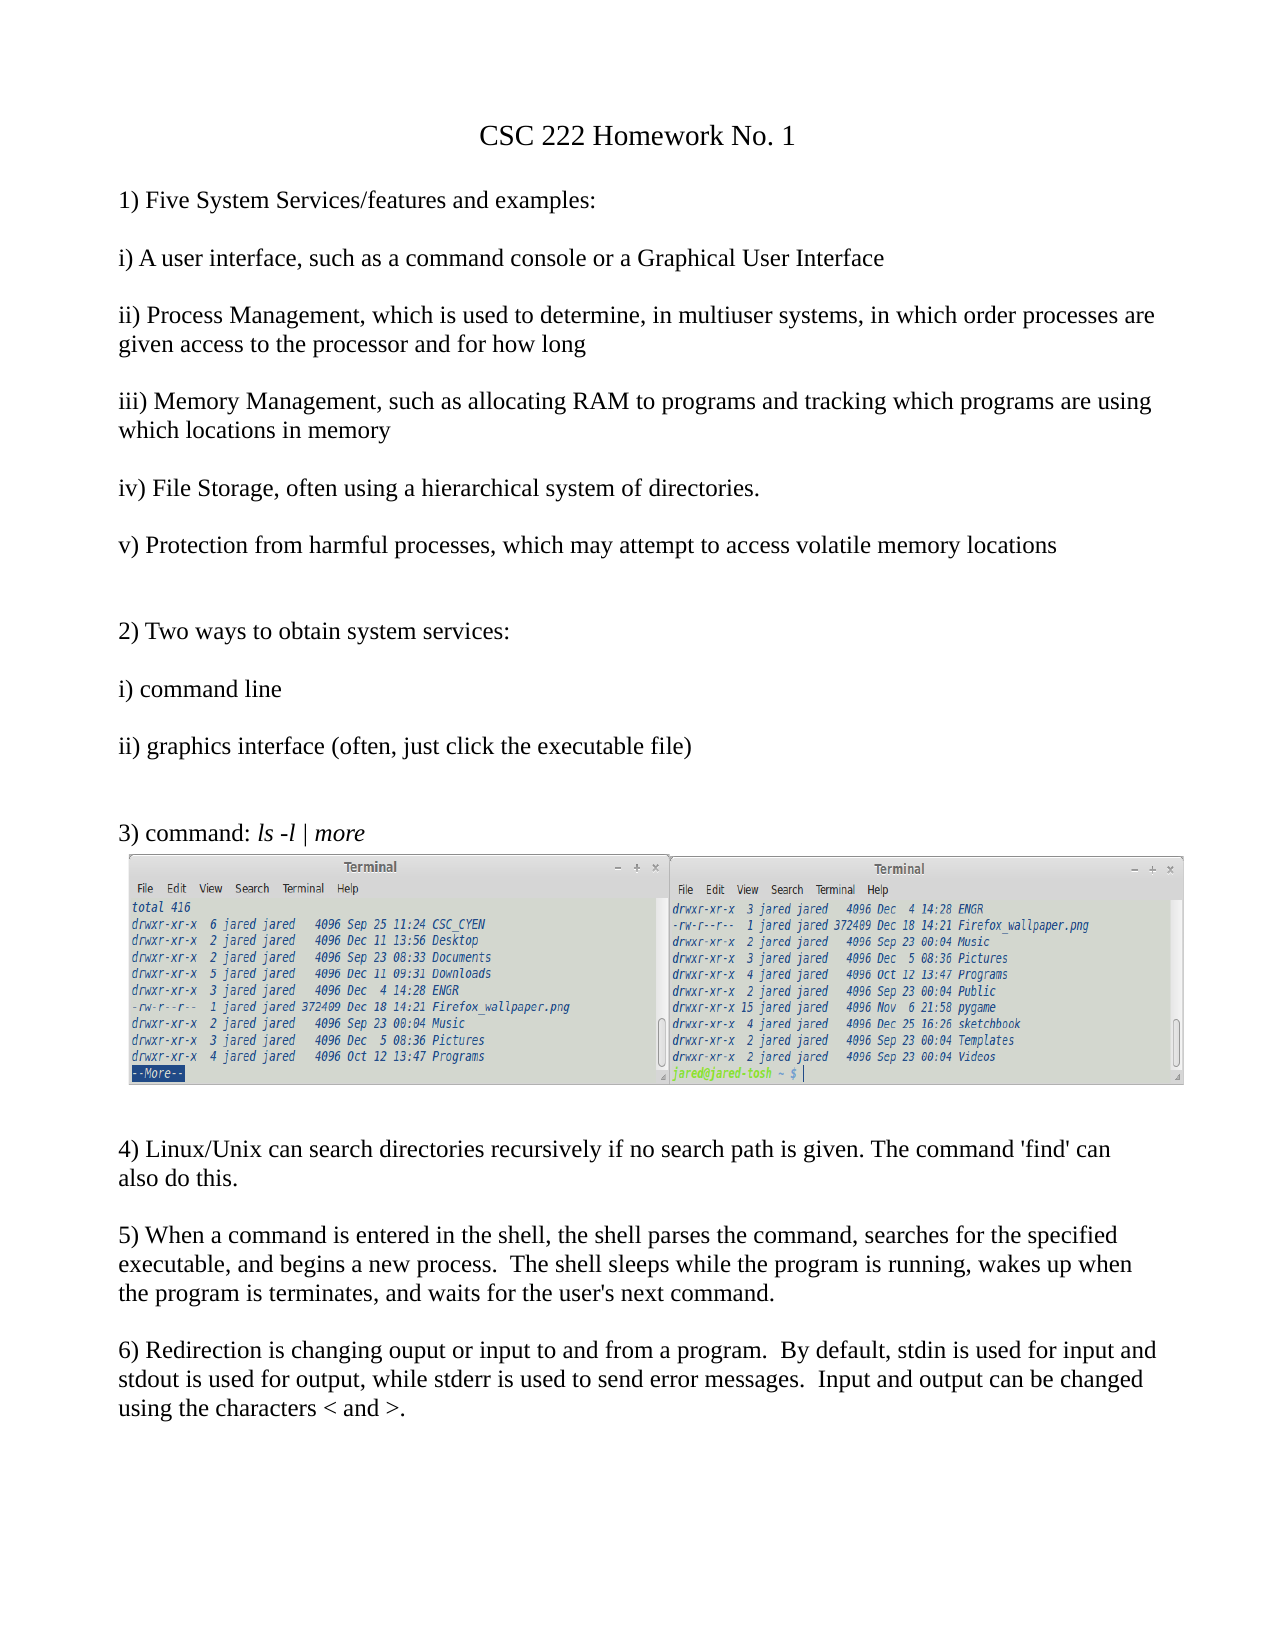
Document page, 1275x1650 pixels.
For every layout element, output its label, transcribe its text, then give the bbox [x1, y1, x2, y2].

text i) command line [118, 674, 1157, 703]
text v) Protection from harmful processes, which may attempt to access volatile memory locations [118, 530, 1157, 559]
text iv) File Storage, often using a hierarchical system of directories. [118, 473, 1157, 501]
text i) A user interface, such as a command console or a Graphical User Interface [118, 243, 1157, 271]
text 6) Redirection is changing ouput or input to and from a program. By default, stdin is used for input and stdout is used for output, while stderr is used to send error messages. Input and output can be changed using the characters < and >. [118, 1335, 1157, 1421]
text ii) Process Management, which is used to determine, in multiuser systems, in which order processes are given access to the processor and for how long [118, 300, 1157, 358]
text iii) Memory Management, such as allocating RAM to programs and tracking which programs are using which locations in memory [118, 386, 1157, 444]
text CSC 222 Homework No. 1 [118, 118, 1157, 152]
text 5) When a command is entered in the shell, the shell parses the command, searches for the specified executable, and begins a new process. The shell sleeps while the program is running, wakes up when the program is terminates, and waits for the user's next command. [118, 1220, 1157, 1306]
text 2) Two ways to obtain system services: [118, 616, 1157, 645]
text 4) Linux/Unix can search directories recursively if no search path is given. The command 'find' can also do this. [118, 1134, 1157, 1191]
text ii) graphics interface (often, just click the executable file) [118, 731, 1157, 760]
picture [128, 854, 1184, 1085]
text 1) Five System Services/features and examples: [118, 185, 1157, 214]
text 3) command: ls -l | more [118, 818, 1157, 846]
